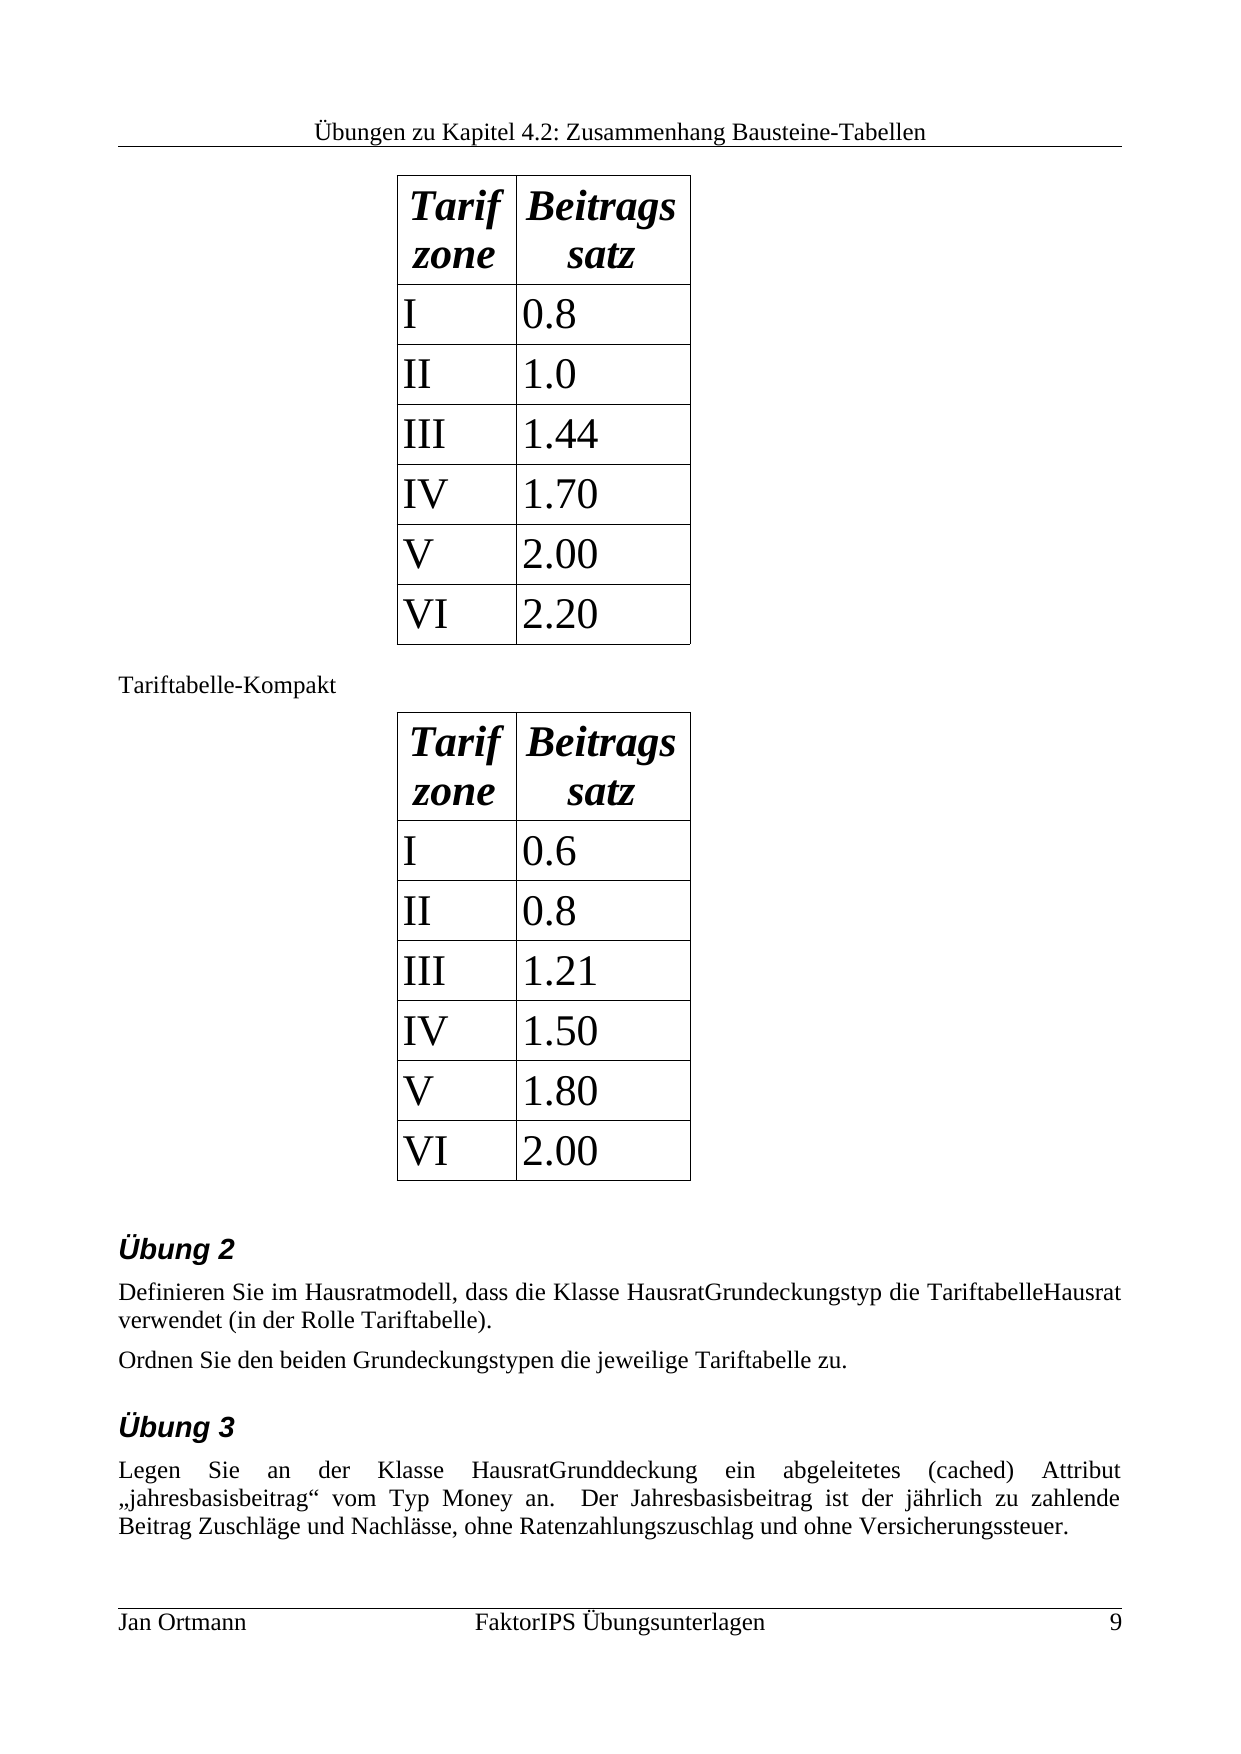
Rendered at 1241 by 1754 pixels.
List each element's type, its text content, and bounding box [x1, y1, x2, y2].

table_cell I [398, 821, 516, 880]
subtitle Übung 2 [118, 1233, 1122, 1266]
table_header Beitragssatz [517, 713, 690, 820]
table_cell VI [398, 585, 516, 644]
table_header Beitragssatz [517, 176, 690, 284]
table_cell IV [398, 465, 516, 524]
table_cell V [398, 525, 516, 584]
table_cell 1.0 [517, 345, 690, 404]
table_header Tarifzone [398, 713, 516, 820]
table_cell 1.21 [517, 941, 690, 1000]
text Definieren Sie im Hausratmodell, dass die Klasse HausratGrundeckungstyp die TariftabelleHausrat verwendet (in der Rolle Tariftabelle). [118, 1278, 1122, 1334]
table_cell VI [398, 1121, 516, 1180]
table_cell 2.00 [517, 1121, 690, 1180]
table_cell 2.00 [517, 525, 690, 584]
table_cell 1.50 [517, 1001, 690, 1060]
table_cell II [398, 881, 516, 940]
table_cell V [398, 1061, 516, 1120]
table_cell II [398, 345, 516, 404]
table_cell III [398, 941, 516, 1000]
text Tariftabelle-Kompakt [118, 672, 1122, 699]
table_cell 1.44 [517, 405, 690, 464]
table_header Tarifzone [398, 176, 516, 284]
text Ordnen Sie den beiden Grundeckungstypen die jeweilige Tariftabelle zu. [118, 1346, 1122, 1374]
table_cell 1.70 [517, 465, 690, 524]
table_cell III [398, 405, 516, 464]
table_cell 2.20 [517, 585, 690, 644]
table_cell 0.8 [517, 881, 690, 940]
table_cell I [398, 285, 516, 344]
table_cell 0.6 [517, 821, 690, 880]
table_cell 1.80 [517, 1061, 690, 1120]
text Legen Sie an der Klasse HausratGrunddeckung ein abgeleitetes (cached) Attribut „jahresbasisbeitrag“ vom Typ Money an. Der Jahresbasisbeitrag ist der jährlich zu zahlende Beitrag Zuschläge und Nachlässe, ohne Ratenzahlungszuschlag und ohne Versicherungssteuer. [118, 1456, 1122, 1539]
table_cell IV [398, 1001, 516, 1060]
subtitle Übung 3 [118, 1411, 1122, 1444]
table_cell 0.8 [517, 285, 690, 344]
